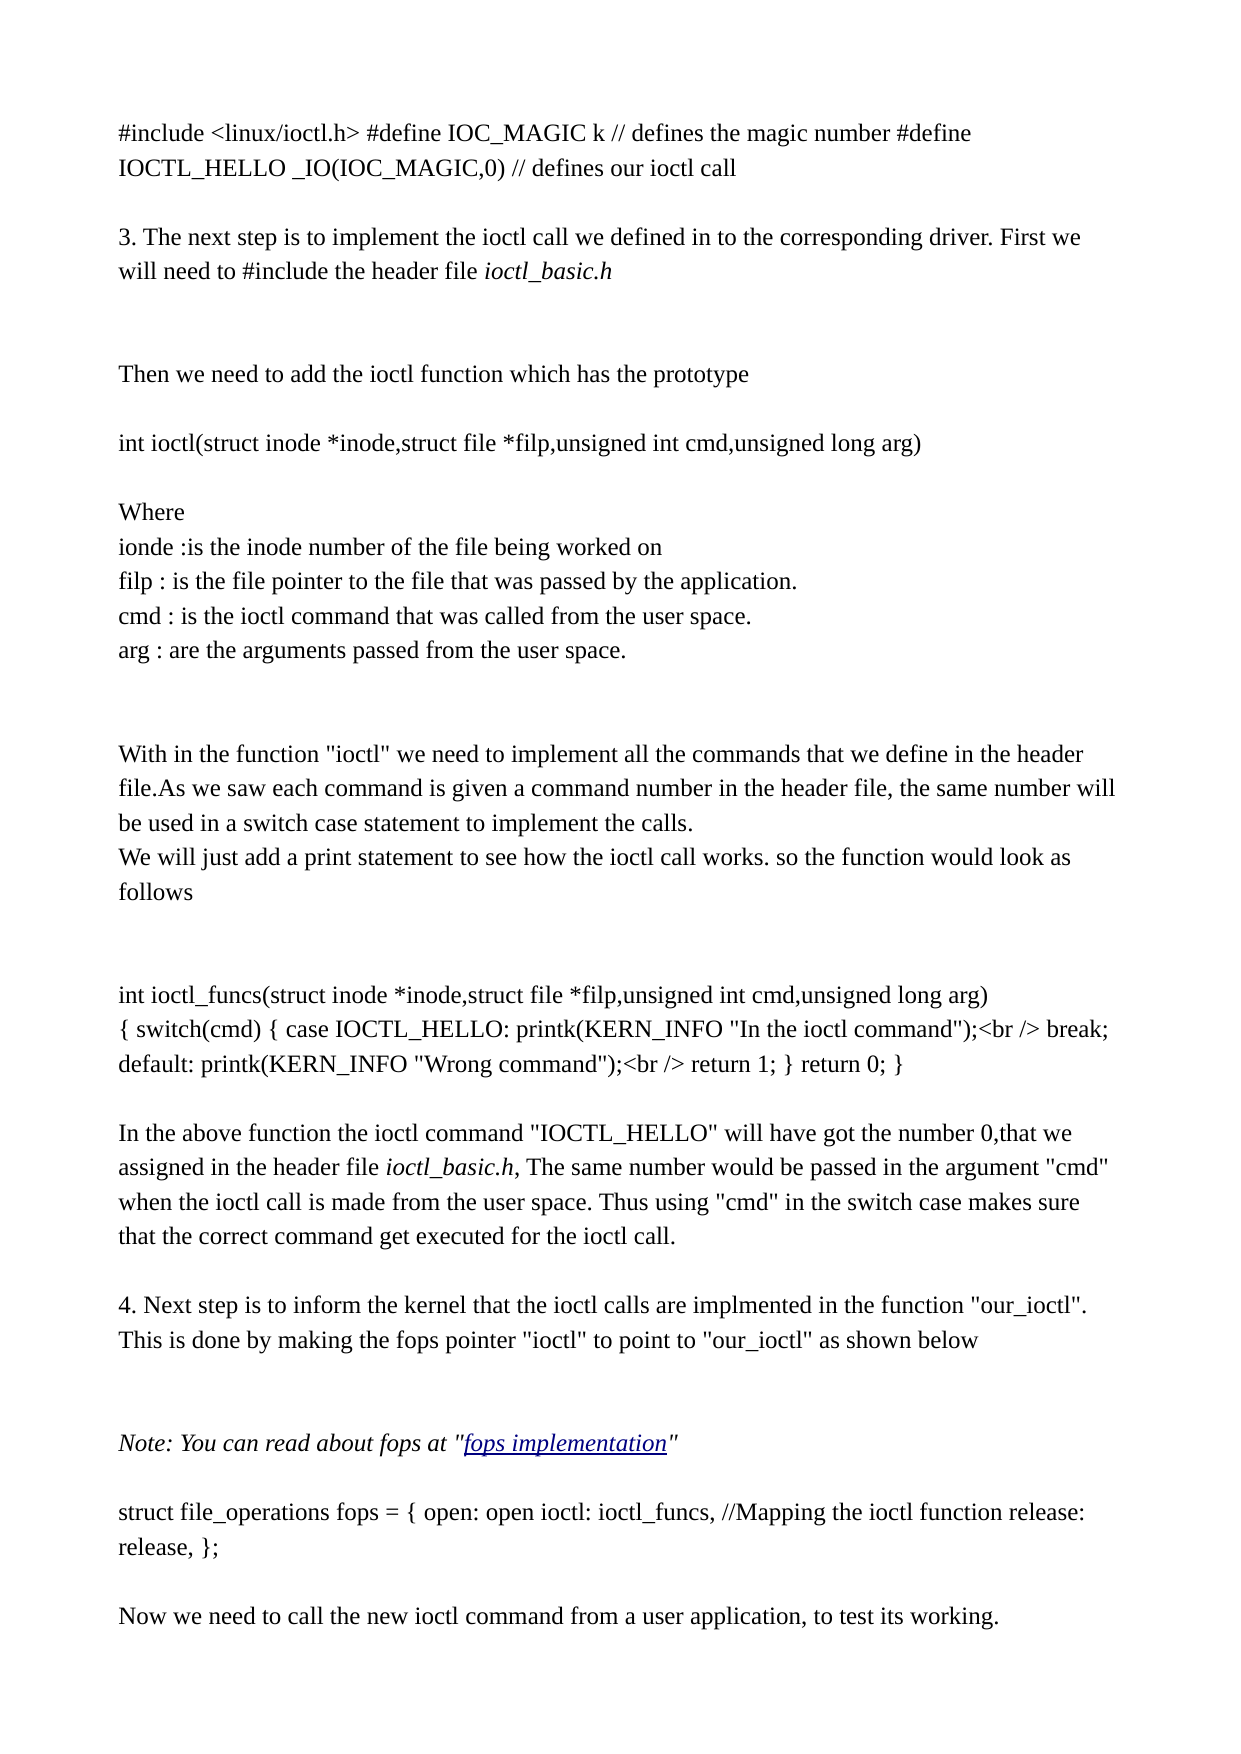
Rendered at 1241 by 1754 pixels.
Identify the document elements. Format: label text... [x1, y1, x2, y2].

text #include <linux/ioctl.h> #define IOC_MAGIC k // defines the magic number #define IOCTL_HELLO _IO(IOC_MAGIC,0) // defines our ioctl call 3. The next step is to implement the ioctl call we defined in to the corresponding driver. First we will need to #include the header file ioctl_basic.h Then we need to add the ioctl function which has the prototype int ioctl(struct inode *inode,struct file *filp,unsigned int cmd,unsigned long arg) Where ionde :is the inode number of the file being worked on filp : is the file pointer to the file that was passed by the application. cmd : is the ioctl command that was called from the user space. arg : are the arguments passed from the user space. With in the function "ioctl" we need to implement all the commands that we define in the header file.As we saw each command is given a command number in the header file, the same number will be used in a switch case statement to implement the calls. We will just add a print statement to see how the ioctl call works. so the function would look as follows int ioctl_funcs(struct inode *inode,struct file *filp,unsigned int cmd,unsigned long arg) { switch(cmd) { case IOCTL_HELLO: printk(KERN_INFO "In the ioctl command");<br /> break; default: printk(KERN_INFO "Wrong command");<br /> return 1; } return 0; } In the above function the ioctl command "IOCTL_HELLO" will have got the number 0,that we assigned in the header file ioctl_basic.h, The same number would be passed in the argument "cmd" when the ioctl call is made from the user space. Thus using "cmd" in the switch case makes sure that the correct command get executed for the ioctl call. 4. Next step is to inform the kernel that the ioctl calls are implmented in the function "our_ioctl". This is done by making the fops pointer "ioctl" to point to "our_ioctl" as shown below Note: You can read about fops at "fops implementation" struct file_operations fops = { open: open ioctl: ioctl_funcs, //Mapping the ioctl function release: release, }; Now we need to call the new ioctl command from a user application, to test its working. [118, 118, 1122, 1629]
